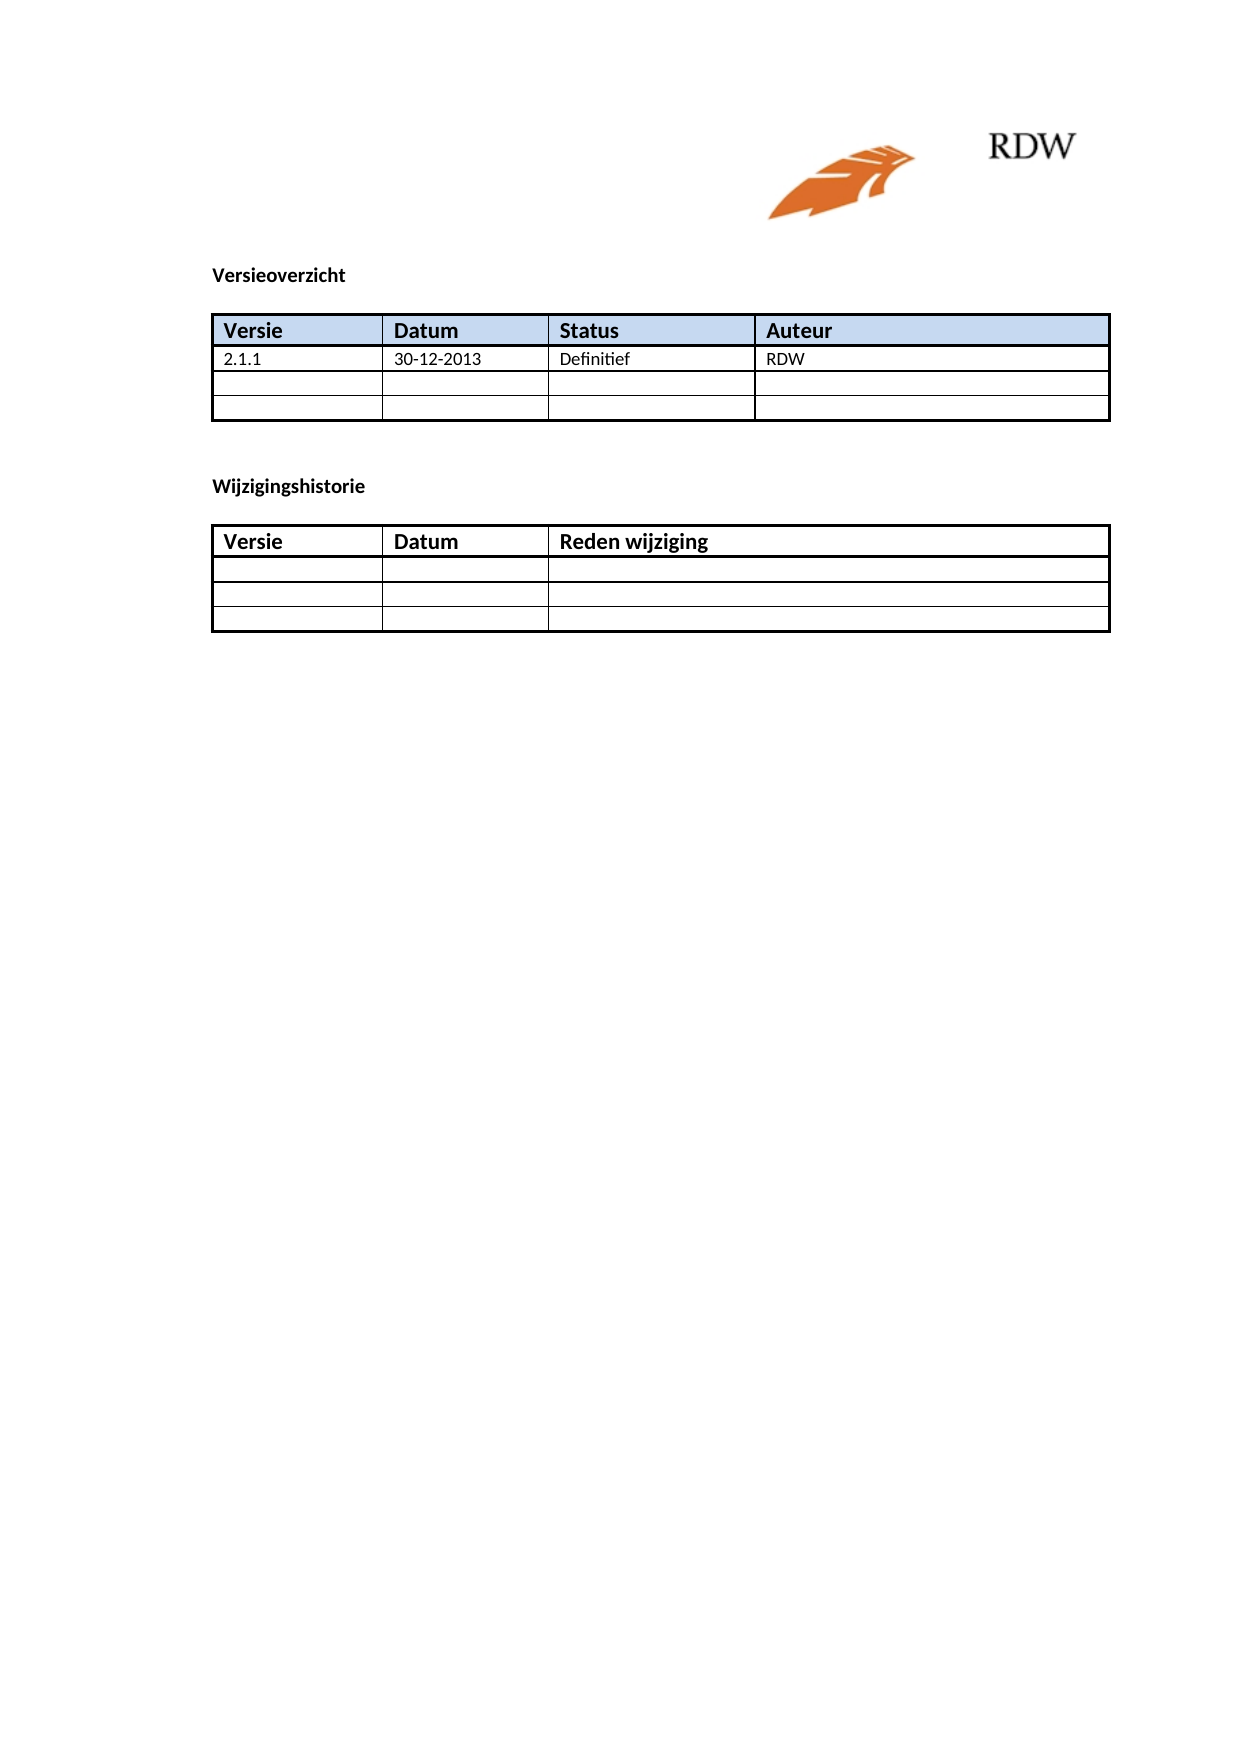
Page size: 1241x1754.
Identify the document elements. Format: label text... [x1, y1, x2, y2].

text Wijzigingshistorie [212, 473, 1093, 498]
table_header Datum [383, 316, 548, 344]
table_cell [214, 558, 382, 581]
table_header Datum [383, 527, 548, 555]
table_cell [383, 558, 548, 581]
table_header Auteur [756, 316, 1108, 344]
table_cell [549, 396, 754, 419]
table_cell [756, 396, 1108, 419]
table_cell [214, 372, 382, 395]
table_cell 30-12-2013 [383, 347, 548, 370]
table_cell [214, 607, 382, 630]
table_cell [214, 583, 382, 606]
table_cell [756, 372, 1108, 395]
table_cell [214, 396, 382, 419]
table_cell [549, 558, 1108, 581]
table_cell [383, 372, 548, 395]
table_header Versie [214, 316, 382, 344]
table_cell Definitief [549, 347, 754, 370]
table_cell [549, 607, 1108, 630]
table_cell [383, 583, 548, 606]
table_cell [549, 372, 754, 395]
table_cell [383, 607, 548, 630]
text Versieoverzicht [212, 262, 1093, 288]
table_cell [383, 396, 548, 419]
table_cell RDW [756, 347, 1108, 370]
table_header Versie [214, 527, 382, 555]
table_cell 2.1.1 [214, 347, 382, 370]
table_header Reden wijziging [549, 527, 1108, 555]
table_header Status [549, 316, 754, 344]
table_cell [549, 583, 1108, 606]
